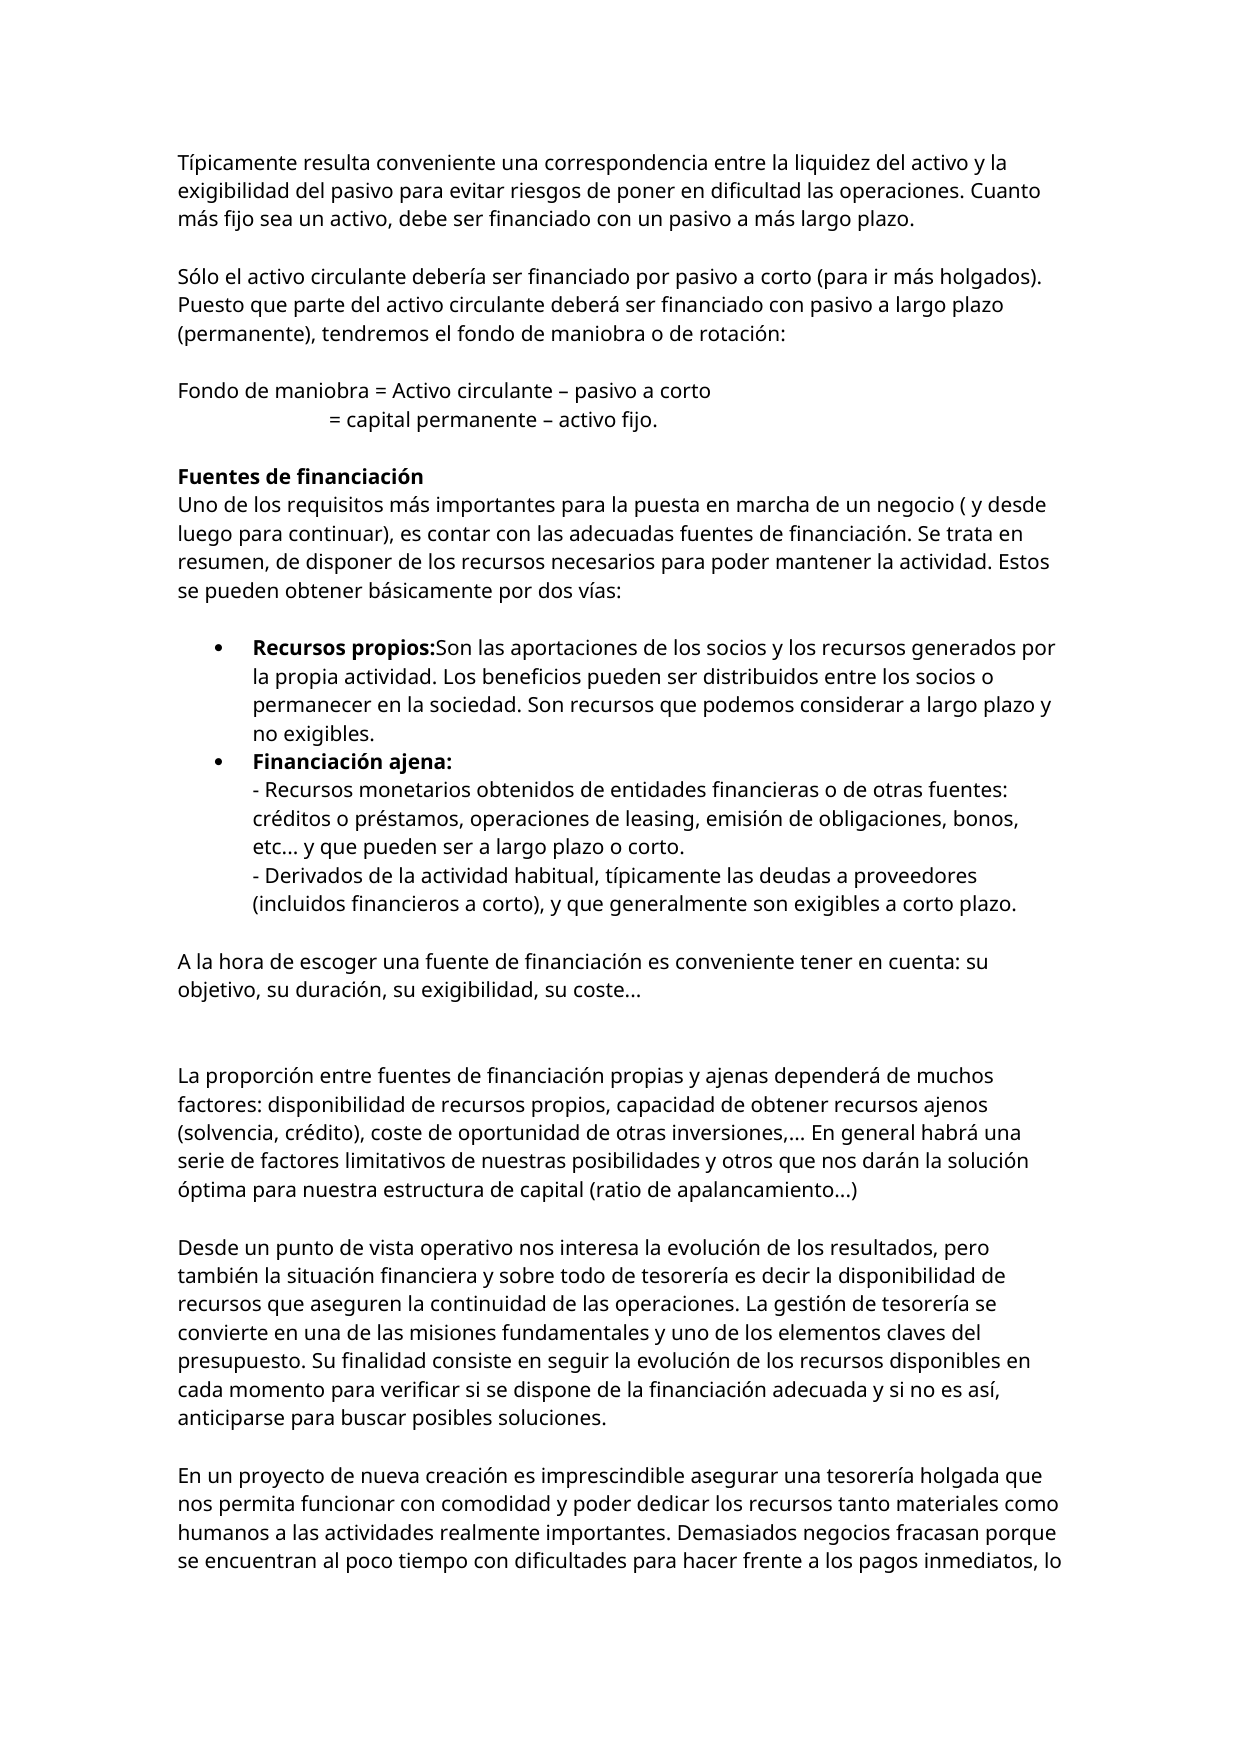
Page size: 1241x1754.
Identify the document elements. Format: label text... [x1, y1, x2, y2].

text Fondo de maniobra = Activo circulante – pasivo a corto = capital permanente – activo fijo. Fuentes de financiación Uno de los requisitos más importantes para la puesta en marcha de un negocio ( y desde luego para continuar), es contar con las adecuadas fuentes de financiación. Se trata en resumen, de disponer de los recursos necesarios para poder mantener la actividad. Estos se pueden obtener básicamente por dos vías: [177, 377, 1063, 604]
list Financiación ajena: - Recursos monetarios obtenidos de entidades financieras o de otras fuentes: créditos o préstamos, operaciones de leasing, emisión de obligaciones, bonos, etc... y que pueden ser a largo plazo o corto. - Derivados de la actividad habitual, típicamente las deudas a proveedores (incluidos financieros a corto), y que generalmente son exigibles a corto plazo. [215, 747, 1063, 918]
list Recursos propios:Son las aportaciones de los socios y los recursos generados por la propia actividad. Los beneficios pueden ser distribuidos entre los socios o permanecer en la sociedad. Son recursos que podemos considerar a largo plazo y no exigibles. [215, 633, 1063, 747]
text Sólo el activo circulante debería ser financiado por pasivo a corto (para ir más holgados). Puesto que parte del activo circulante deberá ser financiado con pasivo a largo plazo (permanente), tendremos el fondo de maniobra o de rotación: [177, 262, 1063, 347]
text En un proyecto de nueva creación es imprescindible asegurar una tesorería holgada que nos permita funcionar con comodidad y poder dedicar los recursos tanto materiales como humanos a las actividades realmente importantes. Demasiados negocios fracasan porque se encuentran al poco tiempo con dificultades para hacer frente a los pagos inmediatos, lo [177, 1461, 1063, 1575]
text Típicamente resulta conveniente una correspondencia entre la liquidez del activo y la exigibilidad del pasivo para evitar riesgos de poner en dificultad las operaciones. Cuanto más fijo sea un activo, debe ser financiado con un pasivo a más largo plazo. [177, 148, 1063, 233]
text A la hora de escoger una fuente de financiación es conveniente tener en cuenta: su objetivo, su duración, su exigibilidad, su coste... [177, 947, 1063, 1004]
text Desde un punto de vista operativo nos interesa la evolución de los resultados, pero también la situación financiera y sobre todo de tesorería es decir la disponibilidad de recursos que aseguren la continuidad de las operaciones. La gestión de tesorería se convierte en una de las misiones fundamentales y uno de los elementos claves del presupuesto. Su finalidad consiste en seguir la evolución de los recursos disponibles en cada momento para verificar si se dispone de la financiación adecuada y si no es así, anticiparse para buscar posibles soluciones. [177, 1233, 1063, 1432]
text La proporción entre fuentes de financiación propias y ajenas dependerá de muchos factores: disponibilidad de recursos propios, capacidad de obtener recursos ajenos (solvencia, crédito), coste de oportunidad de otras inversiones,... En general habrá una serie de factores limitativos de nuestras posibilidades y otros que nos darán la solución óptima para nuestra estructura de capital (ratio de apalancamiento...) [177, 1033, 1063, 1203]
